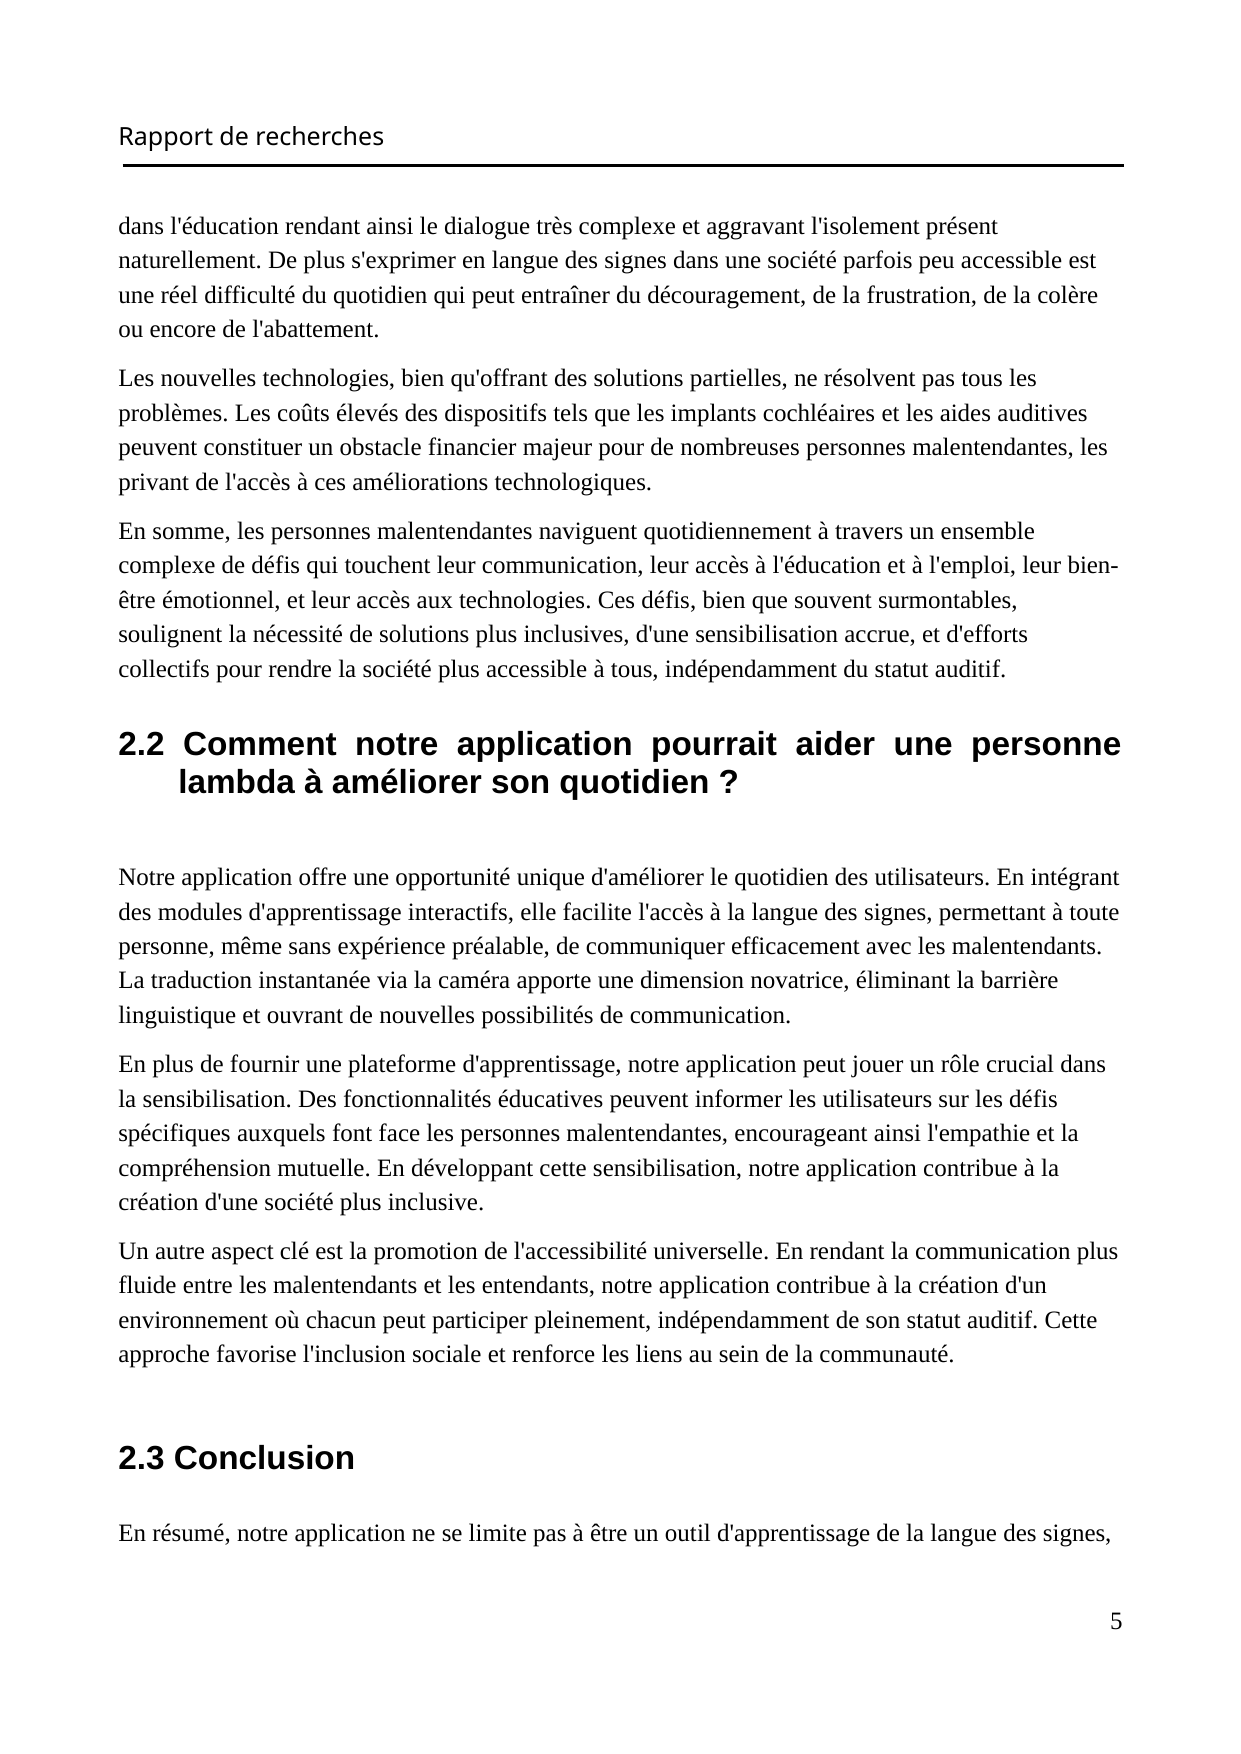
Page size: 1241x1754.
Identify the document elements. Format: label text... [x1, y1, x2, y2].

text En résumé, notre application ne se limite pas à être un outil d'apprentissage de la langue des signes, [118, 1518, 1122, 1547]
subtitle 2.2 Comment notre application pourrait aider une personne lambda à améliorer son quotidien ? [118, 724, 1122, 801]
text En plus de fournir une plateforme d'apprentissage, notre application peut jouer un rôle crucial dans la sensibilisation. Des fonctionnalités éducatives peuvent informer les utilisateurs sur les défis spécifiques auxquels font face les personnes malentendantes, encourageant ainsi l'empathie et la compréhension mutuelle. En développant cette sensibilisation, notre application contribue à la création d'une société plus inclusive. [118, 1049, 1122, 1216]
text dans l'éducation rendant ainsi le dialogue très complexe et aggravant l'isolement présent naturellement. De plus s'exprimer en langue des signes dans une société parfois peu accessible est une réel difficulté du quotidien qui peut entraîner du découragement, de la frustration, de la colère ou encore de l'abattement. [118, 211, 1122, 343]
text Notre application offre une opportunité unique d'améliorer le quotidien des utilisateurs. En intégrant des modules d'apprentissage interactifs, elle facilite l'accès à la langue des signes, permettant à toute personne, même sans expérience préalable, de communiquer efficacement avec les malentendants. La traduction instantanée via la caméra apporte une dimension novatrice, éliminant la barrière linguistique et ouvrant de nouvelles possibilités de communication. [118, 862, 1122, 1029]
text En somme, les personnes malentendantes naviguent quotidiennement à travers un ensemble complexe de défis qui touchent leur communication, leur accès à l'éducation et à l'emploi, leur bien-être émotionnel, et leur accès aux technologies. Ces défis, bien que souvent surmontables, soulignent la nécessité de solutions plus inclusives, d'une sensibilisation accrue, et d'efforts collectifs pour rendre la société plus accessible à tous, indépendamment du statut auditif. [118, 516, 1122, 683]
text Les nouvelles technologies, bien qu'offrant des solutions partielles, ne résolvent pas tous les problèmes. Les coûts élevés des dispositifs tels que les implants cochléaires et les aides auditives peuvent constituer un obstacle financier majeur pour de nombreuses personnes malentendantes, les privant de l'accès à ces améliorations technologiques. [118, 363, 1122, 496]
subtitle 2.3 Conclusion [118, 1438, 1122, 1477]
text Un autre aspect clé est la promotion de l'accessibilité universelle. En rendant la communication plus fluide entre les malentendants et les entendants, notre application contribue à la création d'un environnement où chacun peut participer pleinement, indépendamment de son statut auditif. Cette approche favorise l'inclusion sociale et renforce les liens au sein de la communauté. [118, 1236, 1122, 1368]
